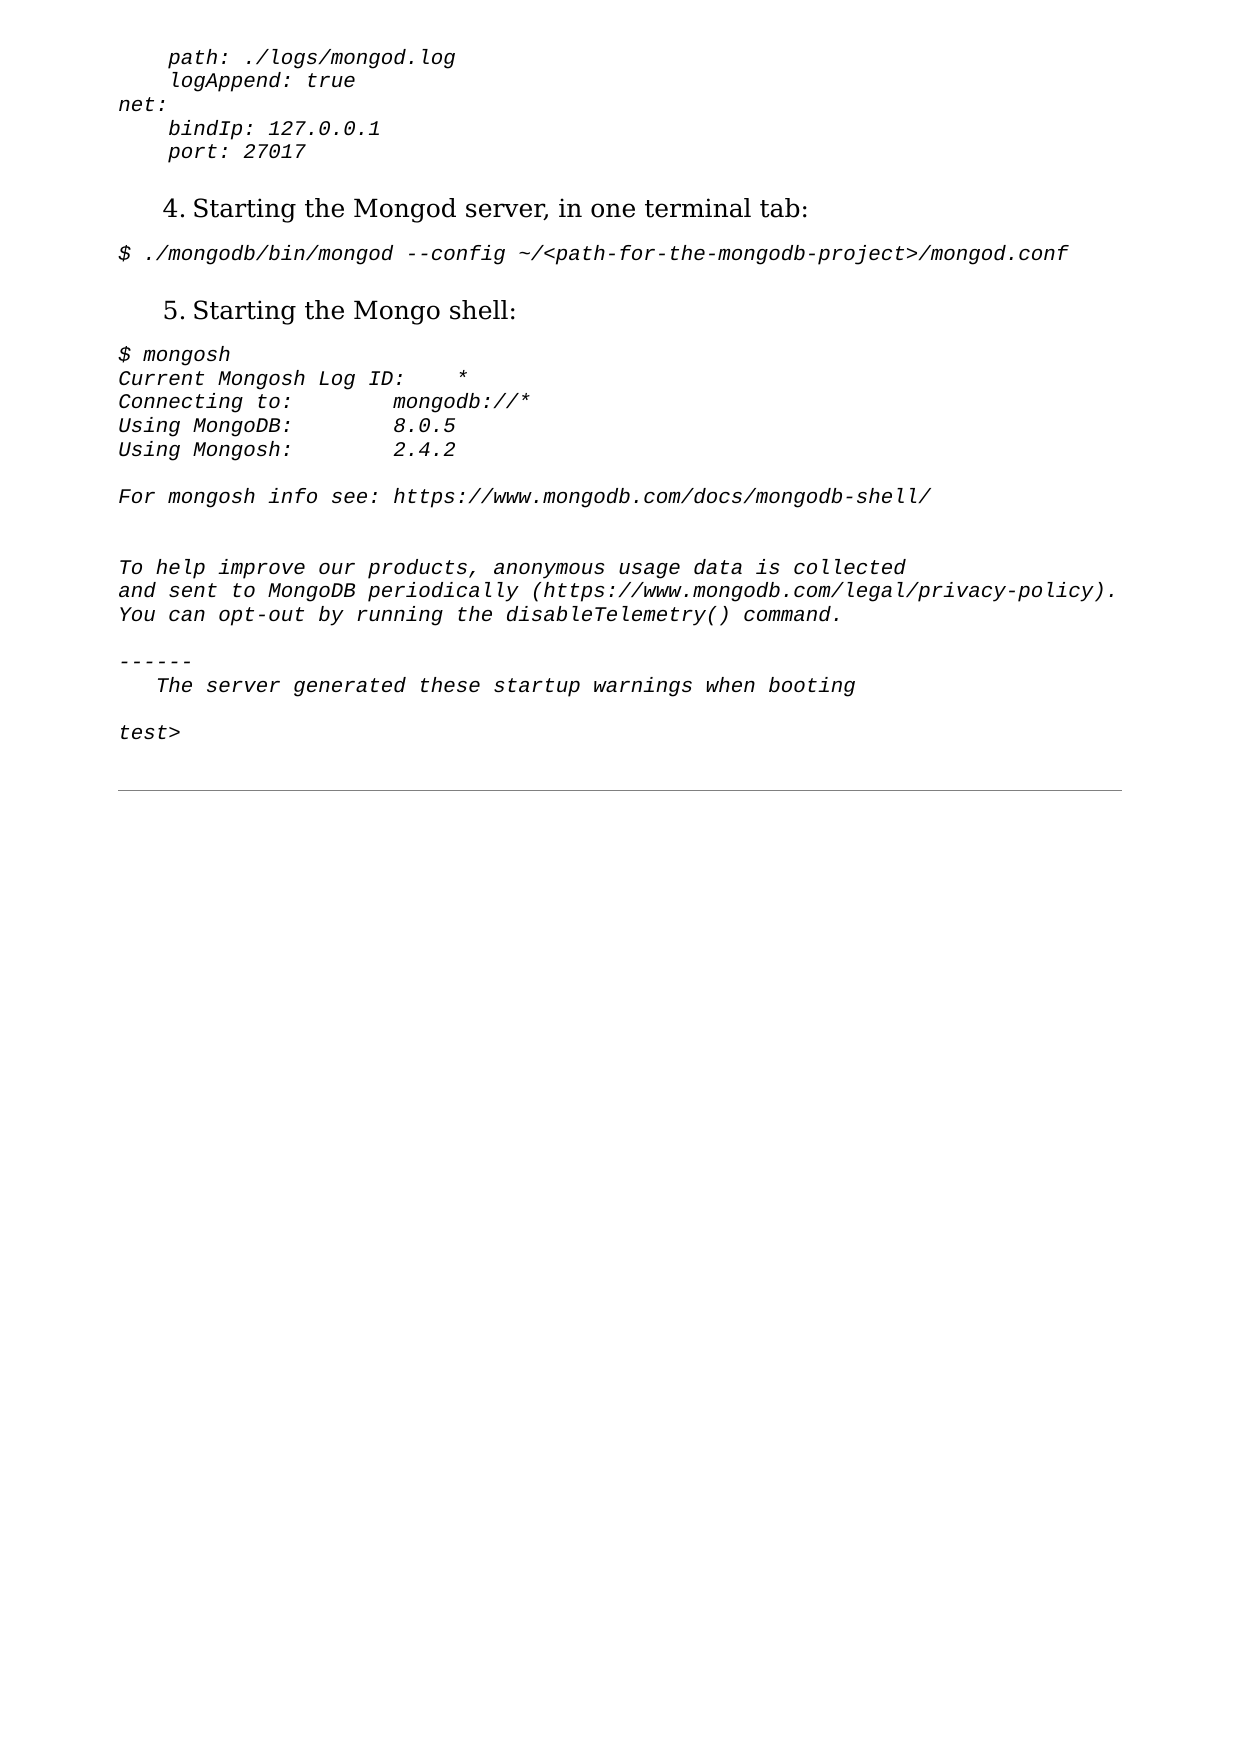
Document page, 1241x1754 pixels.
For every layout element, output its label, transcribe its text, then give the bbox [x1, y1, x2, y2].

text test> [118, 722, 1122, 746]
text path: ./logs/mongod.log [118, 47, 1122, 71]
text bindIp: 127.0.0.1 [118, 118, 1122, 141]
text Using MongoDB: 8.0.5 [118, 415, 1122, 438]
text You can opt-out by running the disableTelemetry() command. [118, 604, 1122, 628]
list Starting the Mongo shell: [162, 296, 1122, 325]
text Using Mongosh: 2.4.2 [118, 438, 1122, 462]
text and sent to MongoDB periodically (https://www.mongodb.com/legal/privacy-policy). [118, 580, 1122, 604]
text $ ./mongodb/bin/mongod --config ~/<path-for-the-mongodb-project>/mongod.conf [118, 243, 1122, 266]
text To help improve our products, anonymous usage data is collected [118, 557, 1122, 580]
text Current Mongosh Log ID: * [118, 368, 1122, 391]
text For mongosh info see: https://www.mongodb.com/docs/mongodb-shell/ [118, 486, 1122, 509]
text logAppend: true [118, 71, 1122, 94]
text $ mongosh [118, 344, 1122, 368]
text ------ [118, 651, 1122, 675]
text The server generated these startup warnings when booting [118, 675, 1122, 699]
list Starting the Mongod server, in one terminal tab: [162, 194, 1122, 224]
text net: [118, 94, 1122, 118]
text Connecting to: mongodb://* [118, 391, 1122, 415]
text port: 27017 [118, 141, 1122, 165]
